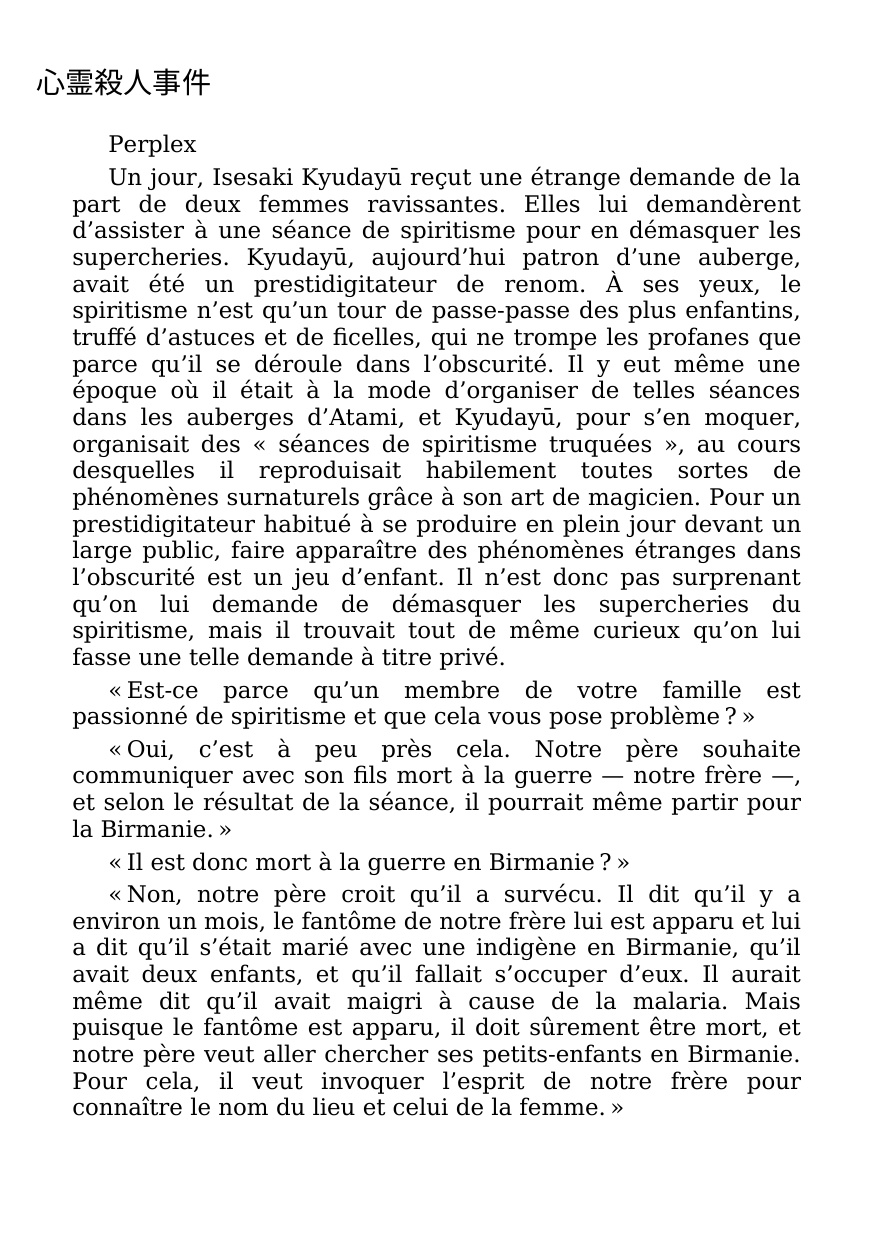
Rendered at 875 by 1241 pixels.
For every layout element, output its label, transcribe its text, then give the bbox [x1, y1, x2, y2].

text « Est-ce parce qu’un membre de votre famille est passionné de spiritisme et que cela vous pose problème ? » [72, 677, 802, 730]
text « Oui, c’est à peu près cela. Notre père souhaite communiquer avec son fils mort à la guerre — notre frère —, et selon le résultat de la séance, il pourrait même partir pour la Birmanie. » [72, 736, 802, 843]
text « Il est donc mort à la guerre en Birmanie ? » [72, 849, 802, 875]
text Un jour, Isesaki Kyudayū reçut une étrange demande de la part de deux femmes ravissantes. Elles lui demandèrent d’assister à une séance de spiritisme pour en démasquer les supercheries. Kyudayū, aujourd’hui patron d’une auberge, avait été un prestidigitateur de renom. À ses yeux, le spiritisme n’est qu’un tour de passe-passe des plus enfantins, truffé d’astuces et de ficelles, qui ne trompe les profanes que parce qu’il se déroule dans l’obscurité. Il y eut même une époque où il était à la mode d’organiser de telles séances dans les auberges d’Atami, et Kyudayū, pour s’en moquer, organisait des « séances de spiritisme truquées », au cours desquelles il reproduisait habilement toutes sortes de phénomènes surnaturels grâce à son art de magicien. Pour un prestidigitateur habitué à se produire en plein jour devant un large public, faire apparaître des phénomènes étranges dans l’obscurité est un jeu d’enfant. Il n’est donc pas surprenant qu’on lui demande de démasquer les supercheries du spiritisme, mais il trouvait tout de même curieux qu’on lui fasse une telle demande à titre privé. [72, 164, 802, 671]
subtitle 心霊殺人事件 [36, 60, 838, 102]
text Perplex [72, 132, 802, 158]
text « Non, notre père croit qu’il a survécu. Il dit qu’il y a environ un mois, le fantôme de notre frère lui est apparu et lui a dit qu’il s’était marié avec une indigène en Birmanie, qu’il avait deux enfants, et qu’il fallait s’occuper d’eux. Il aurait même dit qu’il avait maigri à cause de la malaria. Mais puisque le fantôme est apparu, il doit sûrement être mort, et notre père veut aller chercher ses petits-enfants en Birmanie. Pour cela, il veut invoquer l’esprit de notre frère pour connaître le nom du lieu et celui de la femme. » [72, 881, 802, 1121]
